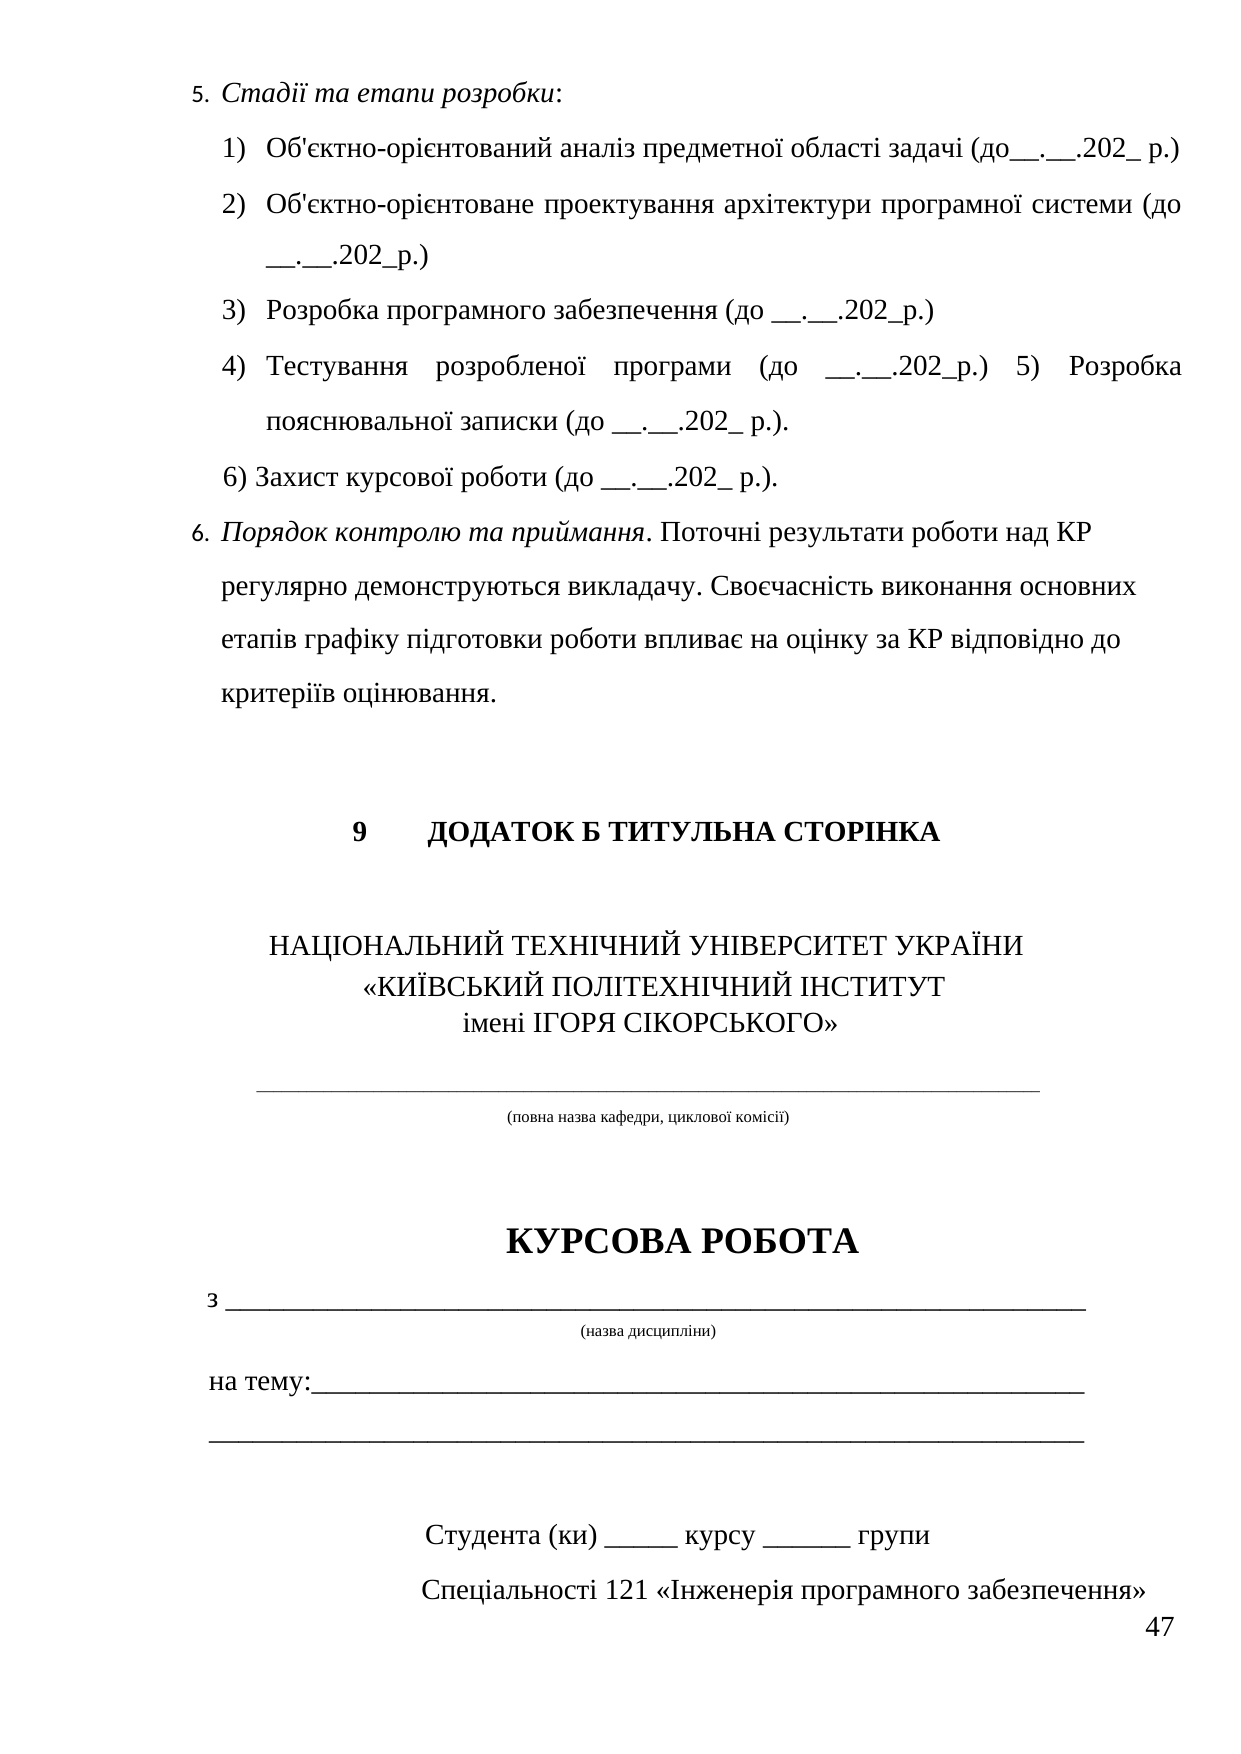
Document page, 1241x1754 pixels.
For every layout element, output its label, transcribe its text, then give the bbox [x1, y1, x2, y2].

text Студента (ки) _____ курсу ______ групи [174, 1517, 1188, 1551]
text КУРСОВА РОБОТА [186, 1218, 1188, 1262]
list Стадії та етапи розробки: [191, 75, 1185, 108]
list Об'єктно-орієнтоване проектування архітектури програмної системи (до __.__.202_р.) [222, 186, 1182, 271]
text ____________________________________________________________ [150, 1412, 1150, 1446]
list Об'єктно-орієнтований аналіз предметної області задачі (до__.__.202_ р.) [222, 130, 1182, 164]
list Порядок контролю та приймання. Поточні результати роботи над КР регулярно демонструються викладачу. Своєчасність виконання основних етапів графіку підготовки роботи впливає на оцінку за КР відповідно до критеріїв оцінювання. [191, 514, 1185, 709]
text «КИЇВСЬКИЙ ПОЛІТЕХНІЧНИЙ ІНСТИТУТ імені ІГОРЯ СІКОРСЬКОГО» [327, 969, 980, 1039]
list Тестування розробленої програми (до __.__.202_р.) 5) Розробка пояснювальної записки (до __.__.202_ р.). [222, 348, 1182, 437]
text Спеціальності 121 «Інженерія програмного забезпечення» [104, 1572, 1154, 1606]
text 6) Захист курсової роботи (до __.__.202_ р.). [223, 459, 1182, 492]
text НАЦІОНАЛЬНИЙ ТЕХНІЧНИЙ УНІВЕРСИТЕТ УКРАЇНИ [150, 928, 1150, 962]
list Розробка програмного забезпечення (до __.__.202_р.) [222, 292, 1182, 326]
text з ___________________________________________________________ [150, 1280, 1150, 1313]
subtitle ДОДАТОК Б ТИТУЛЬНА СТОРІНКА [113, 814, 1187, 848]
text (назва дисципліни) [113, 1321, 1188, 1340]
text (повна назва кафедри, циклової комісії) [113, 1106, 1187, 1126]
text на тему:_____________________________________________________ [150, 1363, 1150, 1396]
text ______________________________________________________________________________________________ [113, 1074, 1187, 1094]
